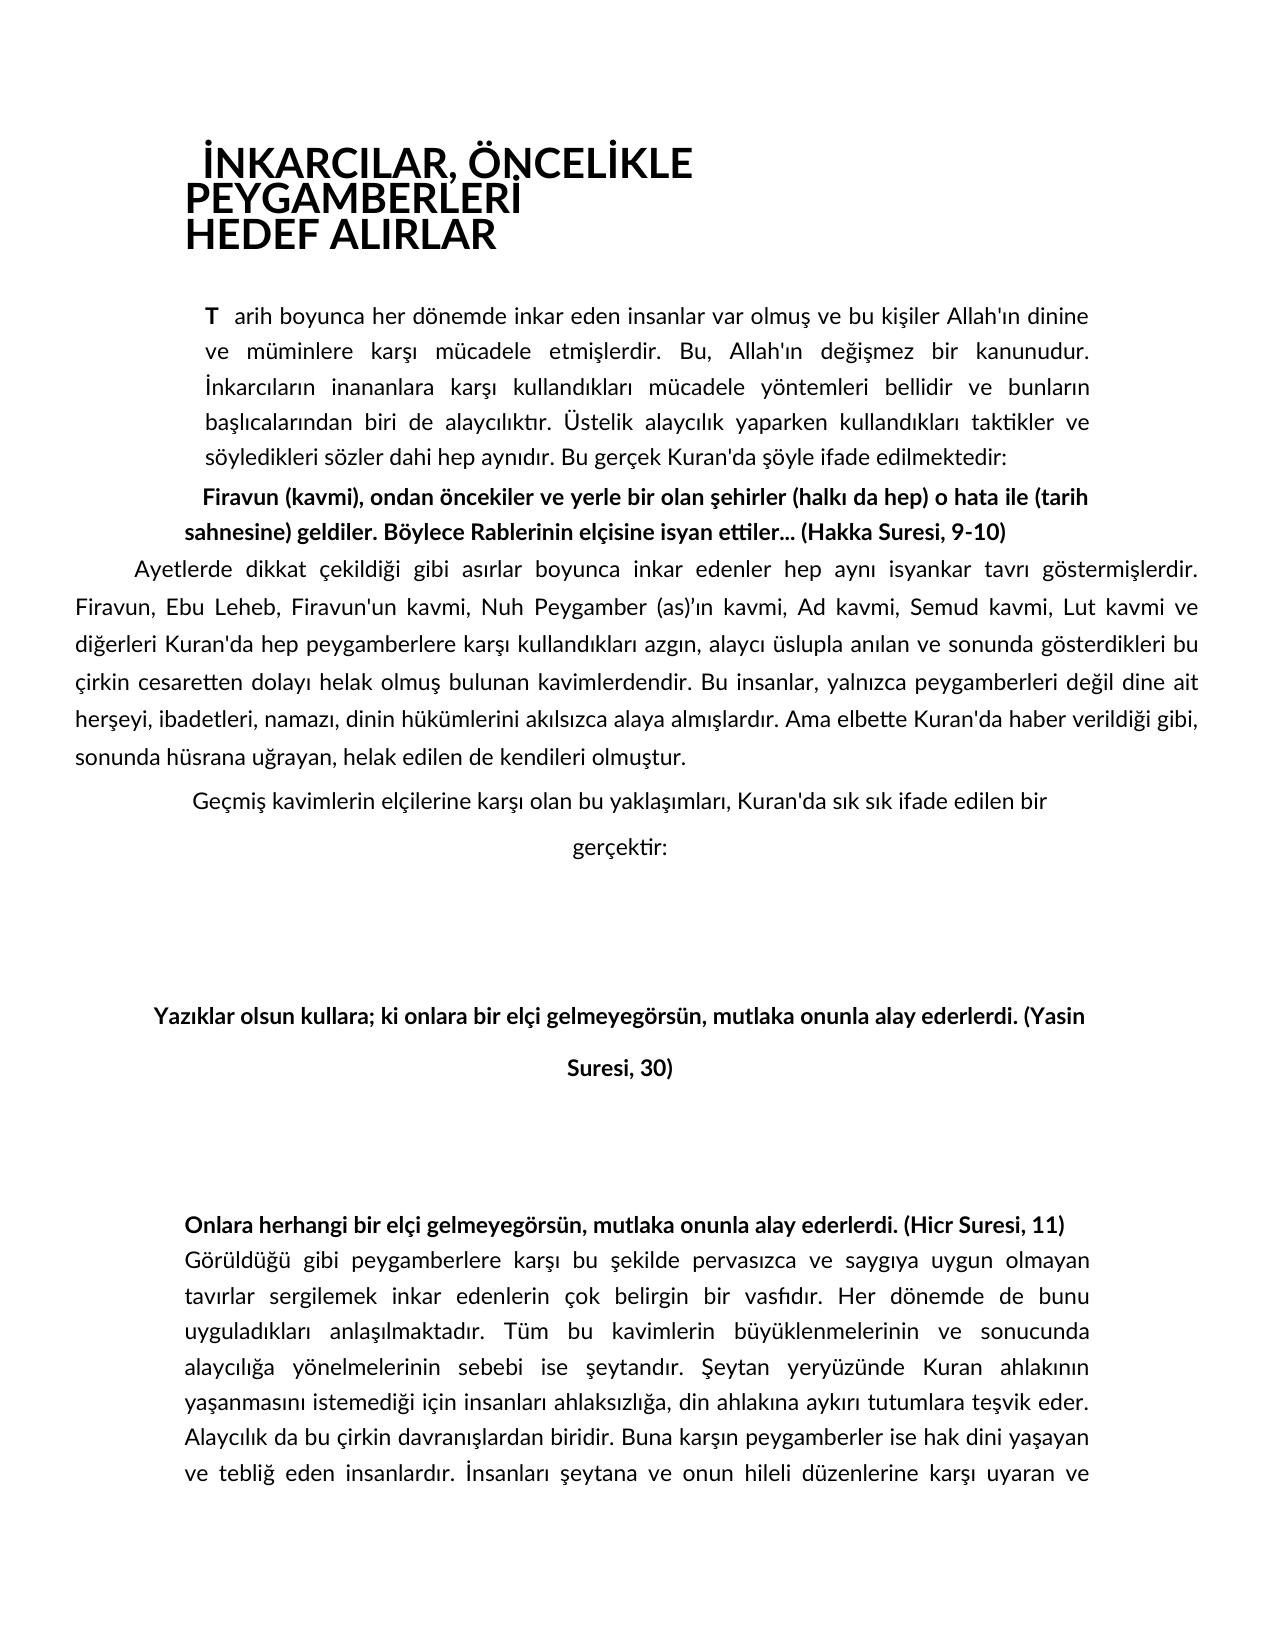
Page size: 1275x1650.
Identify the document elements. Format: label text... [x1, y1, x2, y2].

text Ayetlerde dikkat çekildiği gibi asırlar boyunca inkar edenler hep aynı isyankar tavrı göstermişlerdir. Firavun, Ebu Leheb, Firavun'un kavmi, Nuh Peygamber (as)’ın kavmi, Ad kavmi, Semud kavmi, Lut kavmi ve diğerleri Kuran'da hep peygamberlere karşı kullandıkları azgın, alaycı üslupla anılan ve sonunda gösterdikleri bu çirkin cesaretten dolayı helak olmuş bulunan kavimlerdendir. Bu insanlar, yalnızca peygamberleri değil dine ait herşeyi, ibadetleri, namazı, dinin hükümlerini akılsızca alaya almışlardır. Ama elbette Kuran'da haber verildiği gibi, sonunda hüsrana uğrayan, helak edilen de kendileri olmuştur. [75, 548, 1200, 773]
text Görüldüğü gibi peygamberlere karşı bu şekilde pervasızca ve saygıya uygun olmayan tavırlar sergilemek inkar edenlerin çok belirgin bir vasfıdır. Her dönemde de bunu uyguladıkları anlaşılmaktadır. Tüm bu kavimlerin büyüklenmelerinin ve sonucunda alaycılığa yönelmelerinin sebebi ise şeytandır. Şeytan yeryüzünde Kuran ahlakının yaşanmasını istemediği için insanları ahlaksızlığa, din ahlakına aykırı tutumlara teşvik eder. Alaycılık da bu çirkin davranışlardan biridir. Buna karşın peygamberler ise hak dini yaşayan ve tebliğ eden insanlardır. İnsanları şeytana ve onun hileli düzenlerine karşı uyaran ve [184, 1240, 1091, 1488]
text Yazıklar olsun kullara; ki onlara bir elçi gelmeyegörsün, mutlaka onunla alay ederlerdi. (Yasin Suresi, 30) [149, 983, 1091, 1087]
text Firavun (kavmi), ondan öncekiler ve yerle bir olan şehirler (halkı da hep) o hata ile (tarih sahnesine) geldiler. Böylece Rablerinin elçisine isyan ettiler... (Hakka Suresi, 9-10) [184, 477, 1091, 548]
text Tarih boyunca her dönemde inkar eden insanlar var olmuş ve bu kişiler Allah'ın dinine ve müminlere karşı mücadele etmişlerdir. Bu, Allah'ın değişmez bir kanunudur. İnkarcıların inananlara karşı kullandıkları mücadele yöntemleri bellidir ve bunların başlıcalarından biri de alaycılıktır. Üstelik alaycılık yaparken kullandıkları taktikler ve söyledikleri sözler dahi hep aynıdır. Bu gerçek Kuran'da şöyle ifade edilmektedir: [205, 296, 1091, 473]
text Geçmiş kavimlerin elçilerine karşı olan bu yaklaşımları, Kuran'da sık sık ifade edilen bir gerçektir: [149, 773, 1091, 864]
text İNKARCILAR, ÖNCELİKLE PEYGAMBERLERİ HEDEF ALIRLAR [184, 150, 1091, 256]
text Onlara herhangi bir elçi gelmeyegörsün, mutlaka onunla alay ederlerdi. (Hicr Suresi, 11) [184, 1205, 1091, 1240]
